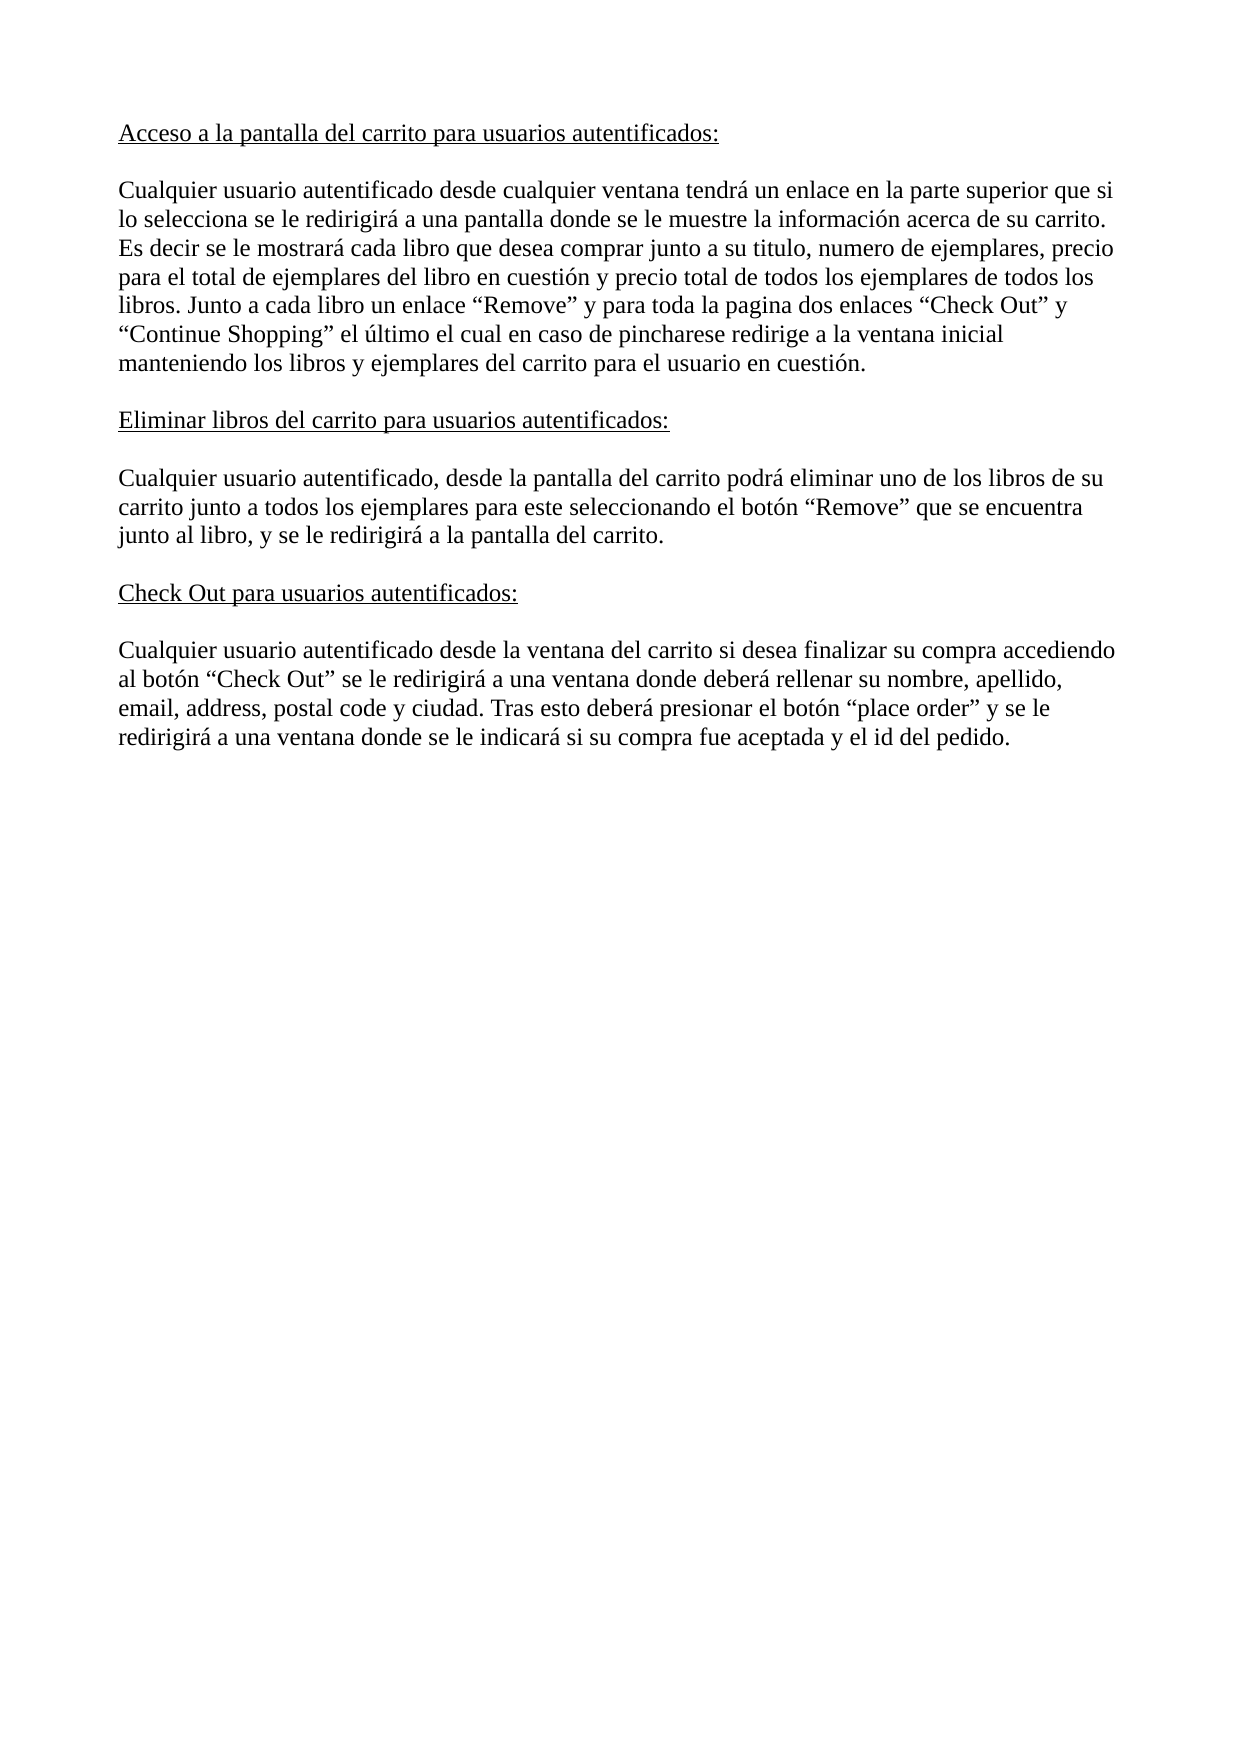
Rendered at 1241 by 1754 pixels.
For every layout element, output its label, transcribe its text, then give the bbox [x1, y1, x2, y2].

text Cualquier usuario autentificado desde cualquier ventana tendrá un enlace en la parte superior que si lo selecciona se le redirigirá a una pantalla donde se le muestre la información acerca de su carrito. Es decir se le mostrará cada libro que desea comprar junto a su titulo, numero de ejemplares, precio para el total de ejemplares del libro en cuestión y precio total de todos los ejemplares de todos los libros. Junto a cada libro un enlace “Remove” y para toda la pagina dos enlaces “Check Out” y “Continue Shopping” el último el cual en caso de pincharese redirige a la ventana inicial manteniendo los libros y ejemplares del carrito para el usuario en cuestión. [118, 176, 1122, 377]
text Acceso a la pantalla del carrito para usuarios autentificados: [118, 118, 1122, 147]
text Eliminar libros del carrito para usuarios autentificados: [118, 406, 1122, 434]
text Cualquier usuario autentificado desde la ventana del carrito si desea finalizar su compra accediendo al botón “Check Out” se le redirigirá a una ventana donde deberá rellenar su nombre, apellido, email, address, postal code y ciudad. Tras esto deberá presionar el botón “place order” y se le redirigirá a una ventana donde se le indicará si su compra fue aceptada y el id del pedido. [118, 636, 1122, 751]
text Check Out para usuarios autentificados: [118, 578, 1122, 607]
text Cualquier usuario autentificado, desde la pantalla del carrito podrá eliminar uno de los libros de su carrito junto a todos los ejemplares para este seleccionando el botón “Remove” que se encuentra junto al libro, y se le redirigirá a la pantalla del carrito. [118, 463, 1122, 549]
